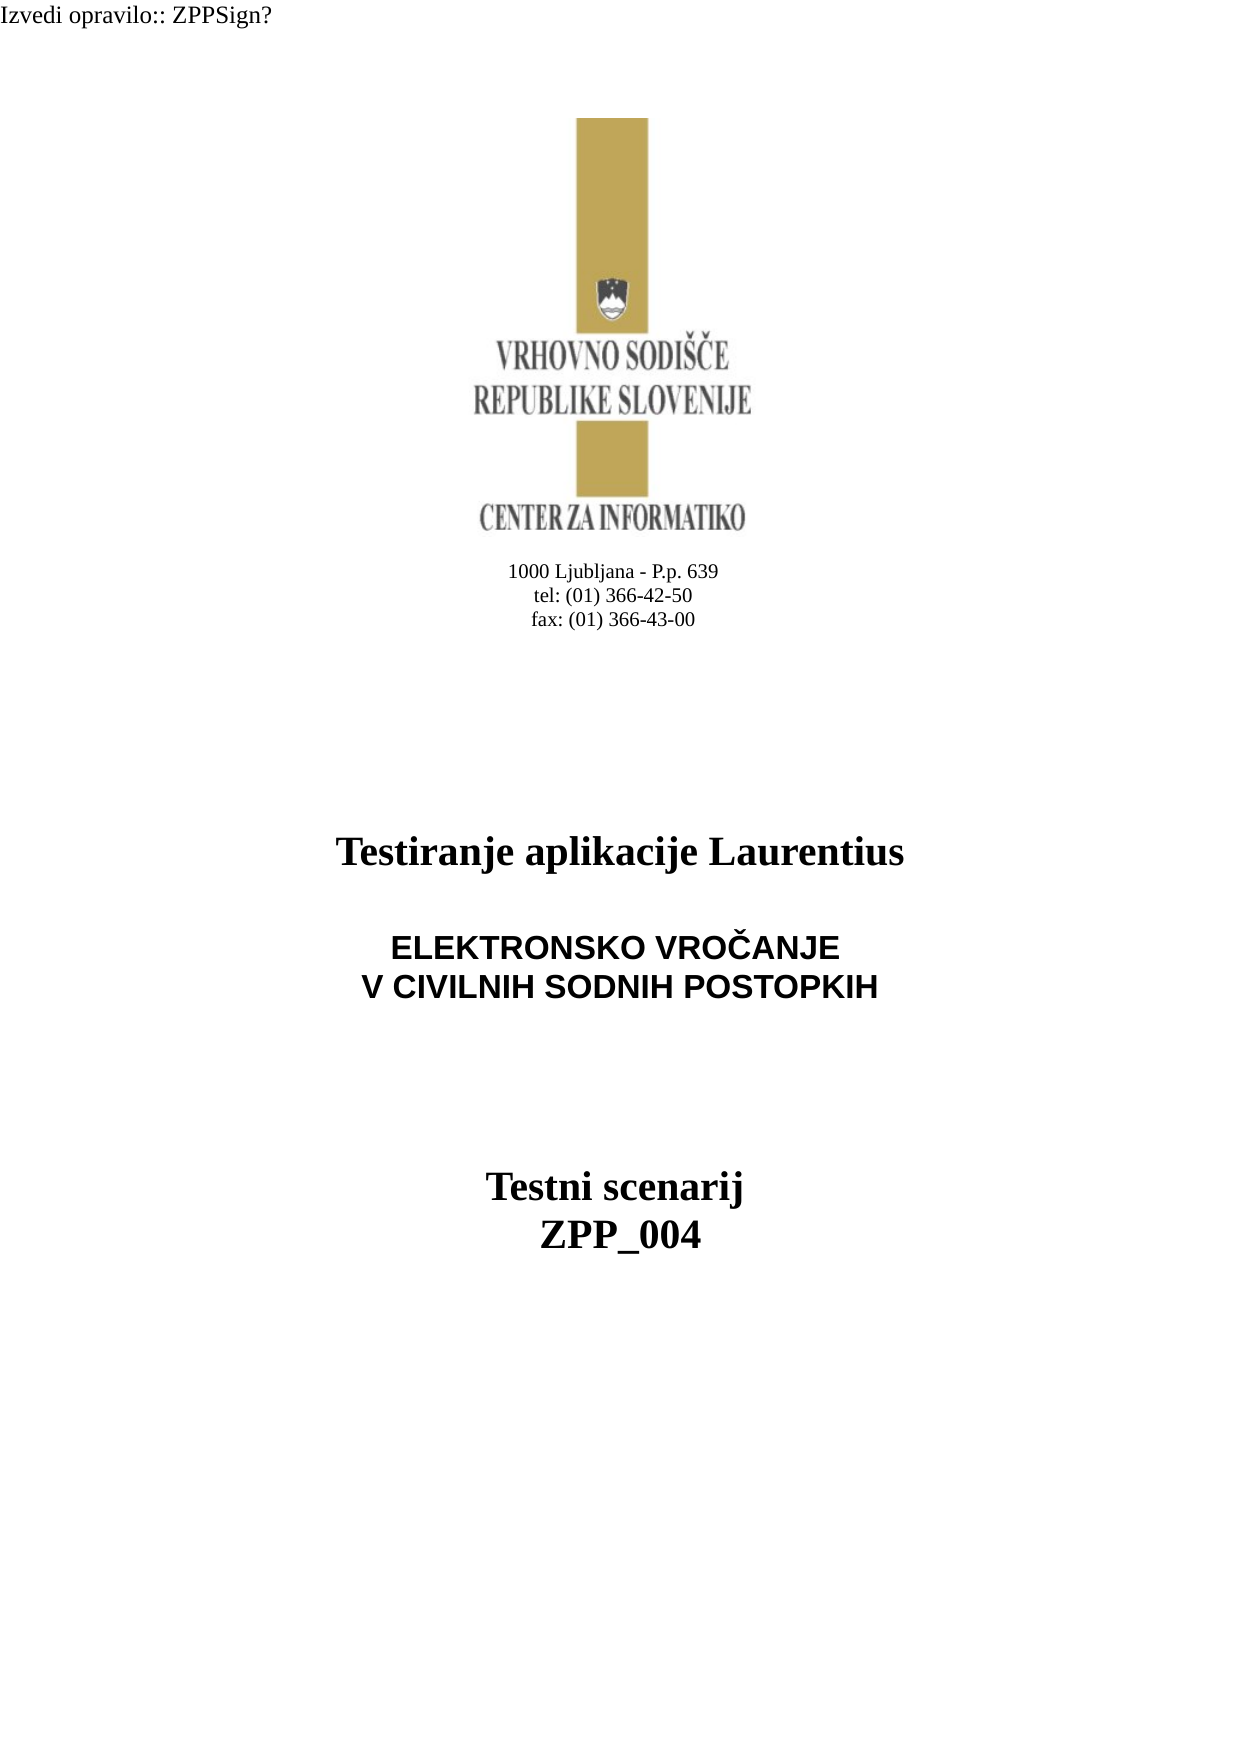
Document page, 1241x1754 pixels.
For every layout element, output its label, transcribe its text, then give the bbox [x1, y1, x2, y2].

text 1000 Ljubljana - P.p. 639 [378, 558, 847, 583]
text fax: (01) 366-43-00 [378, 607, 847, 631]
subtitle ELEKTRONSKO VROČANJE V CIVILNIH SODNIH POSTOPKIH [118, 928, 1122, 1005]
text Izvedi opravilo:: ZPPSign? [0, 0, 485, 29]
text tel: (01) 366-42-50 [378, 583, 847, 607]
text ZPP_004 [118, 1209, 1122, 1257]
text Testni scenarij [118, 1162, 1122, 1209]
text Testiranje aplikacije Laurentius [118, 827, 1122, 875]
picture [468, 118, 758, 537]
